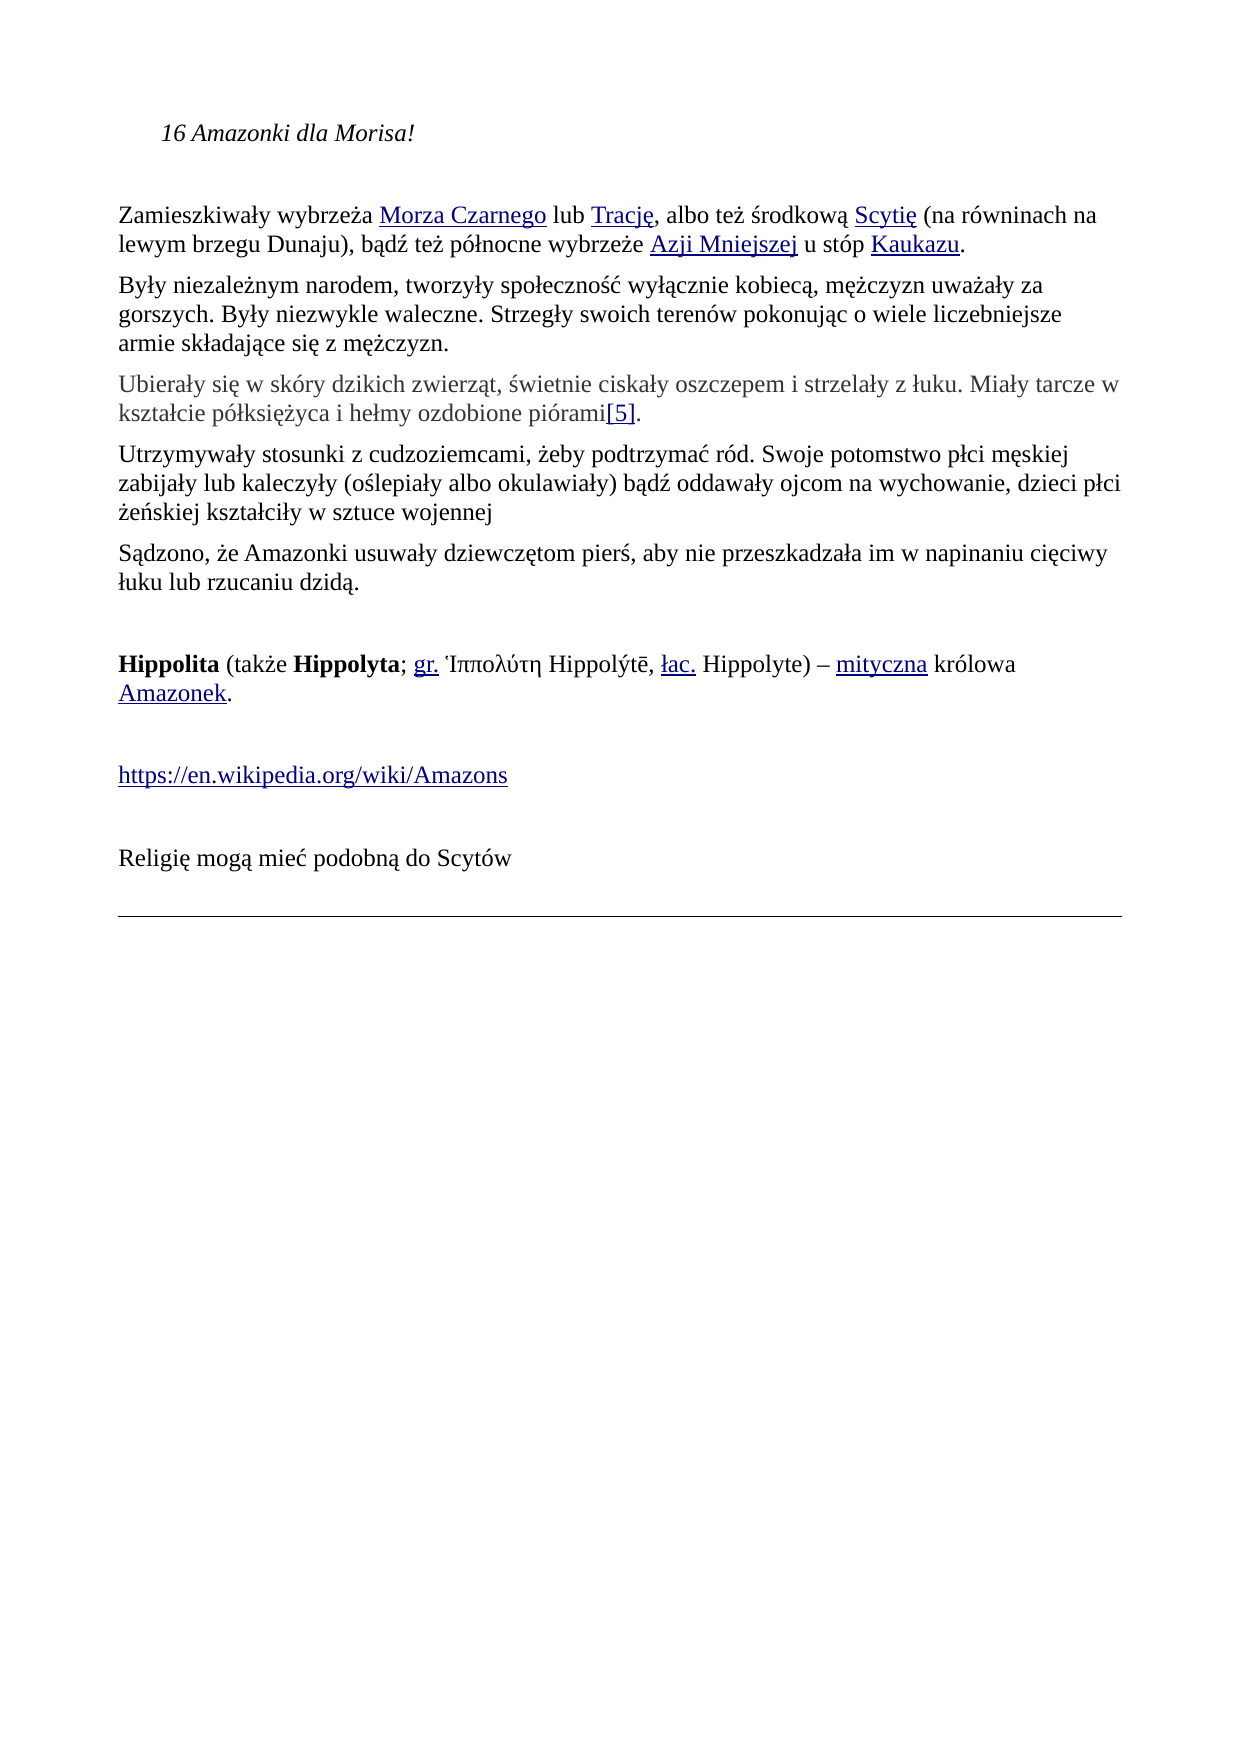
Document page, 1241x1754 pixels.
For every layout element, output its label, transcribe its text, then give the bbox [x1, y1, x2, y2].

text Ubierały się w skóry dzikich zwierząt, świetnie ciskały oszczepem i strzelały z łuku. Miały tarcze w kształcie półksiężyca i hełmy ozdobione piórami[5]. [118, 369, 1122, 427]
text Hippolita (także Hippolyta; gr. Ἱππολύτη Hippolýtē, łac. Hippolyte) – mityczna królowa Amazonek. [118, 649, 1122, 707]
text Sądzono, że Amazonki usuwały dziewczętom pierś, aby nie przeszkadzała im w napinaniu cięciwy łuku lub rzucaniu dzidą. [118, 538, 1122, 596]
text Religię mogą mieć podobną do Scytów [118, 843, 1122, 872]
text https://en.wikipedia.org/wiki/Amazons [118, 761, 1122, 789]
text 16 Amazonki dla Morisa! [118, 118, 1122, 147]
text Były niezależnym narodem, tworzyły społeczność wyłącznie kobiecą, mężczyzn uważały za gorszych. Były niezwykle waleczne. Strzegły swoich terenów pokonując o wiele liczebniejsze armie składające się z mężczyzn. [118, 271, 1122, 357]
text Utrzymywały stosunki z cudzoziemcami, żeby podtrzymać ród. Swoje potomstwo płci męskiej zabijały lub kaleczyły (oślepiały albo okulawiały) bądź oddawały ojcom na wychowanie, dzieci płci żeńskiej kształciły w sztuce wojennej [118, 439, 1122, 526]
text Zamieszkiwały wybrzeża Morza Czarnego lub Trację, albo też środkową Scytię (na równinach na lewym brzegu Dunaju), bądź też północne wybrzeże Azji Mniejszej u stóp Kaukazu. [118, 201, 1122, 258]
